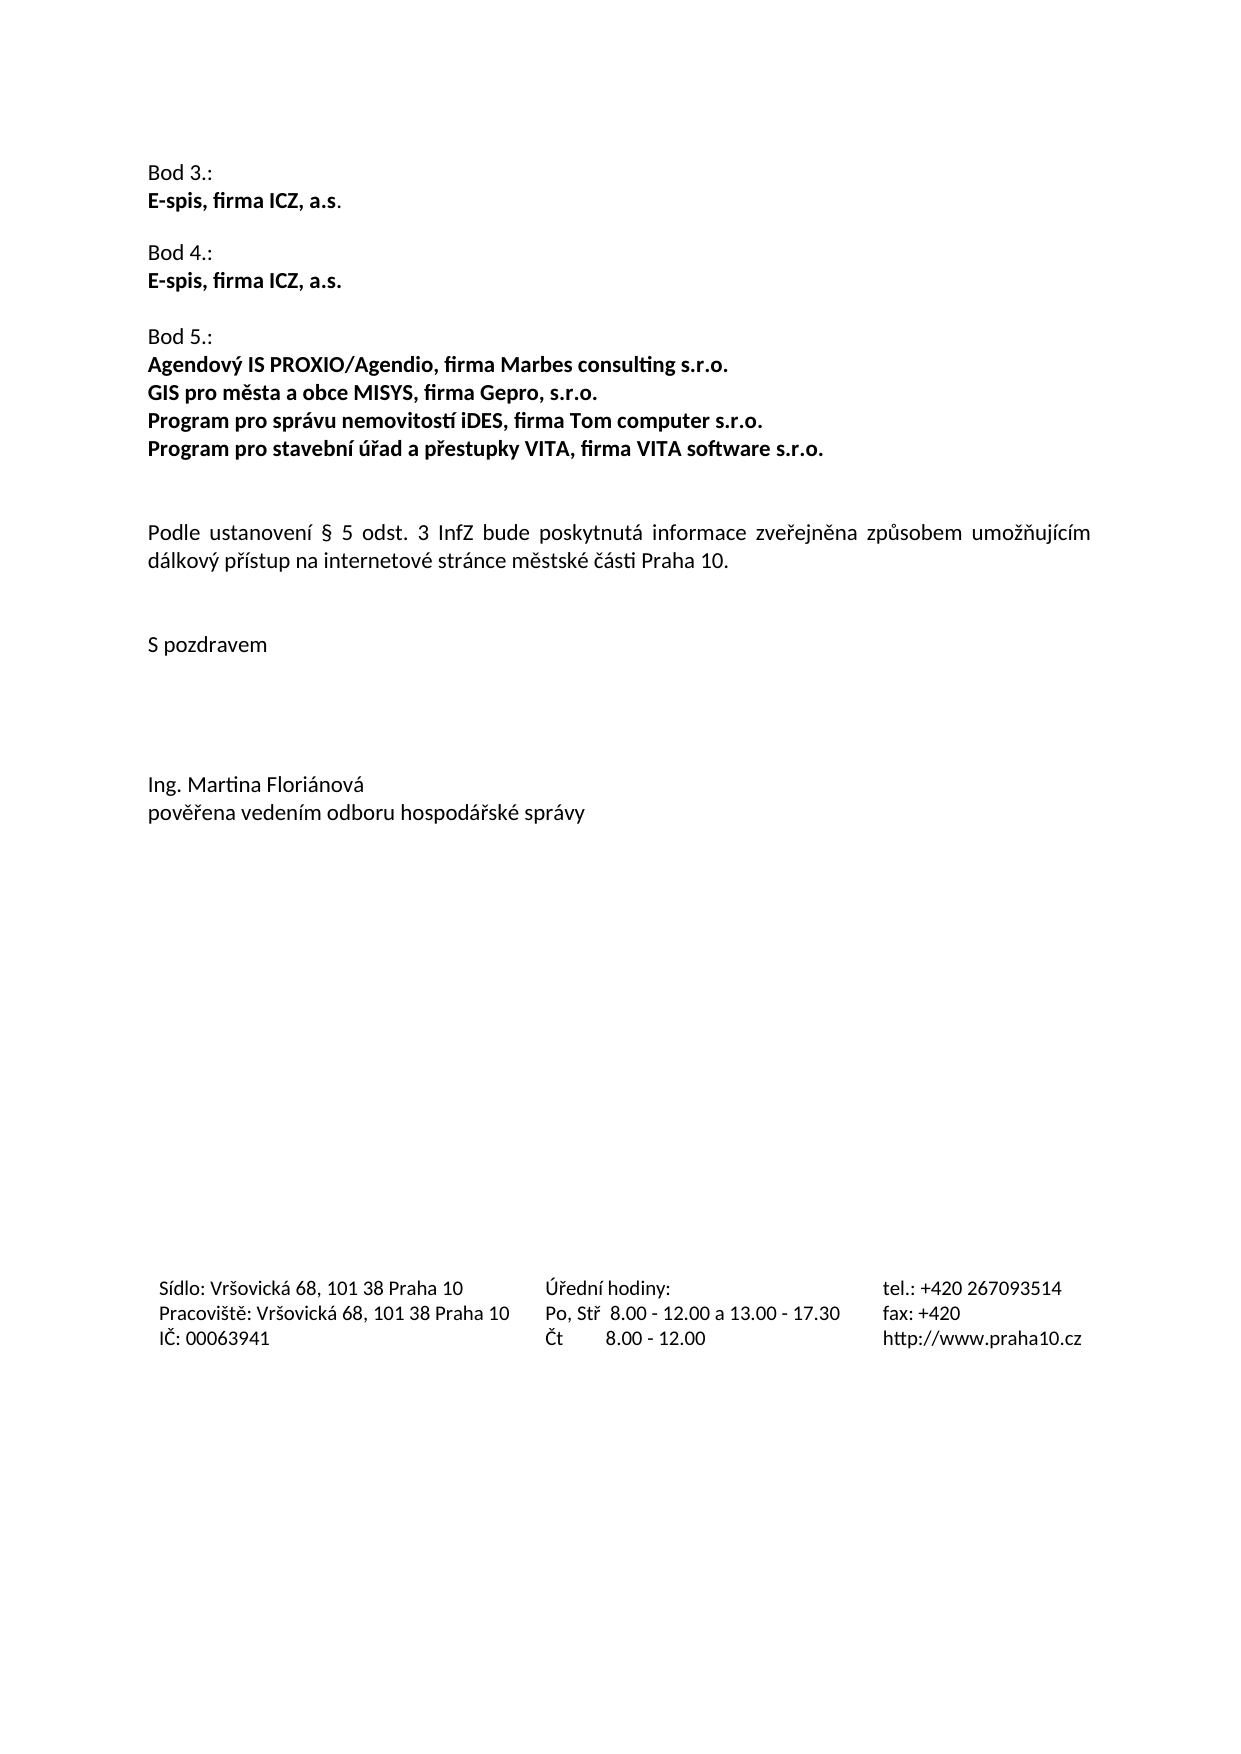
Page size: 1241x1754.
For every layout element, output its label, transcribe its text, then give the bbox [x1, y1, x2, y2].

text Bod 4.: [148, 238, 1092, 266]
text Bod 5.: [148, 322, 1092, 350]
text Agendový IS PROXIO/Agendio, firma Marbes consulting s.r.o. [148, 350, 1092, 378]
text pověřena vedením odboru hospodářské správy [148, 798, 1092, 826]
text Bod 3.: [148, 158, 1092, 186]
table_cell http://www.praha10.cz [871, 1326, 1115, 1351]
text Podle ustanovení § 5 odst. 3 InfZ bude poskytnutá informace zveřejněna způsobem umožňujícím dálkový přístup na internetové stránce městské části Praha 10. [148, 518, 1092, 574]
text S pozdravem [148, 630, 1092, 658]
text Program pro stavební úřad a přestupky VITA, firma VITA software s.r.o. [148, 434, 1092, 462]
table_header Úřední hodiny: [534, 1275, 871, 1300]
table_header Sídlo: Vršovická 68, 101 38 Praha 10 [148, 1275, 534, 1300]
text Ing. Martina Floriánová [148, 770, 1092, 798]
text E-spis, firma ICZ, a.s. [148, 266, 1092, 294]
text E-spis, firma ICZ, a.s. [148, 186, 1092, 214]
text GIS pro města a obce MISYS, firma Gepro, s.r.o. [148, 378, 1092, 406]
table_cell fax: +420 [871, 1300, 1115, 1326]
table_cell IČ: 00063941 [148, 1326, 534, 1351]
table_header tel.: +420 267093514 [871, 1275, 1115, 1300]
table_cell Pracoviště: Vršovická 68, 101 38 Praha 10 [148, 1300, 534, 1326]
text Program pro správu nemovitostí iDES, firma Tom computer s.r.o. [148, 406, 1092, 434]
table_cell Po, Stř 8.00 - 12.00 a 13.00 - 17.30 [534, 1300, 871, 1326]
table_cell Čt 8.00 - 12.00 [534, 1326, 871, 1351]
